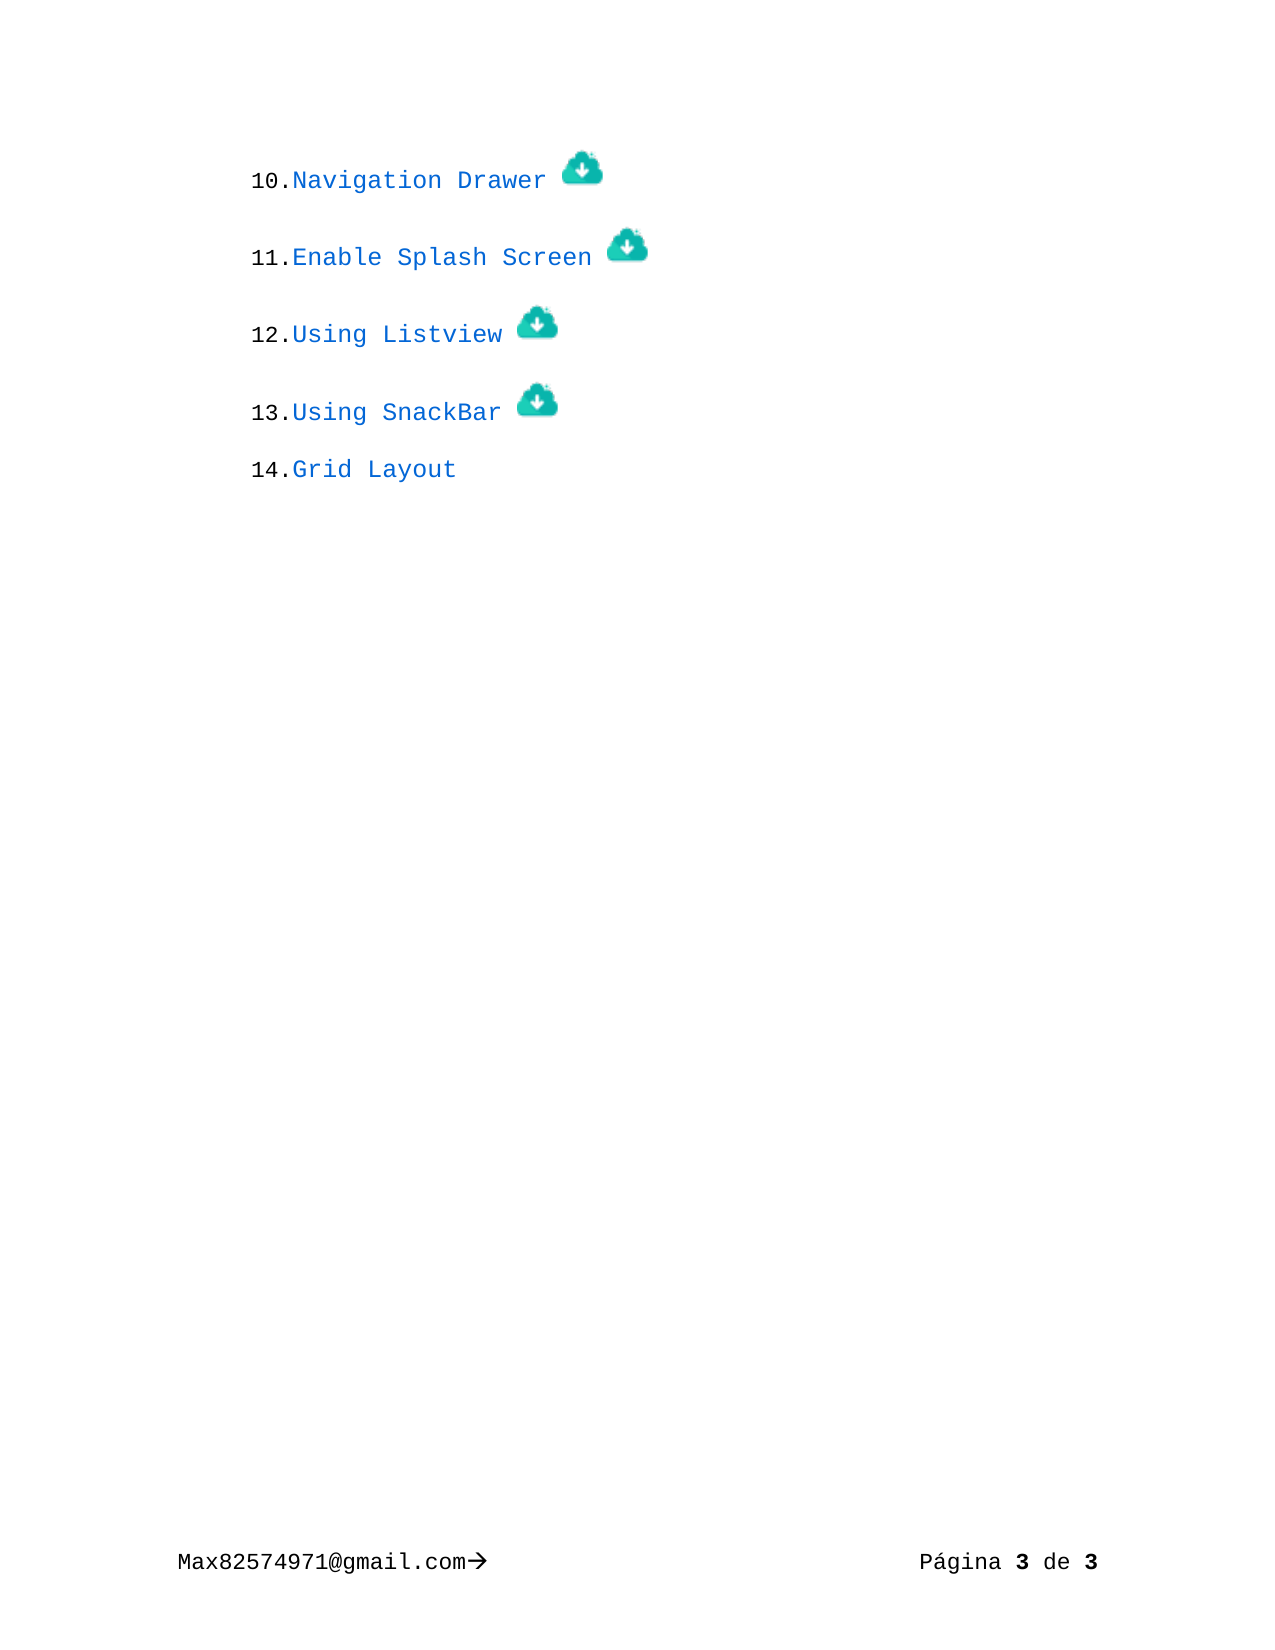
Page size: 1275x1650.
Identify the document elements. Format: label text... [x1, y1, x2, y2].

list Using Listview [177, 302, 1098, 350]
list Navigation Drawer [177, 148, 1098, 196]
picture [517, 379, 558, 421]
list Enable Splash Screen [177, 225, 1098, 273]
picture [517, 302, 558, 343]
list Grid Layout [177, 457, 1098, 485]
picture [562, 147, 603, 189]
list Using SnackBar [177, 379, 1098, 428]
picture [607, 225, 648, 266]
